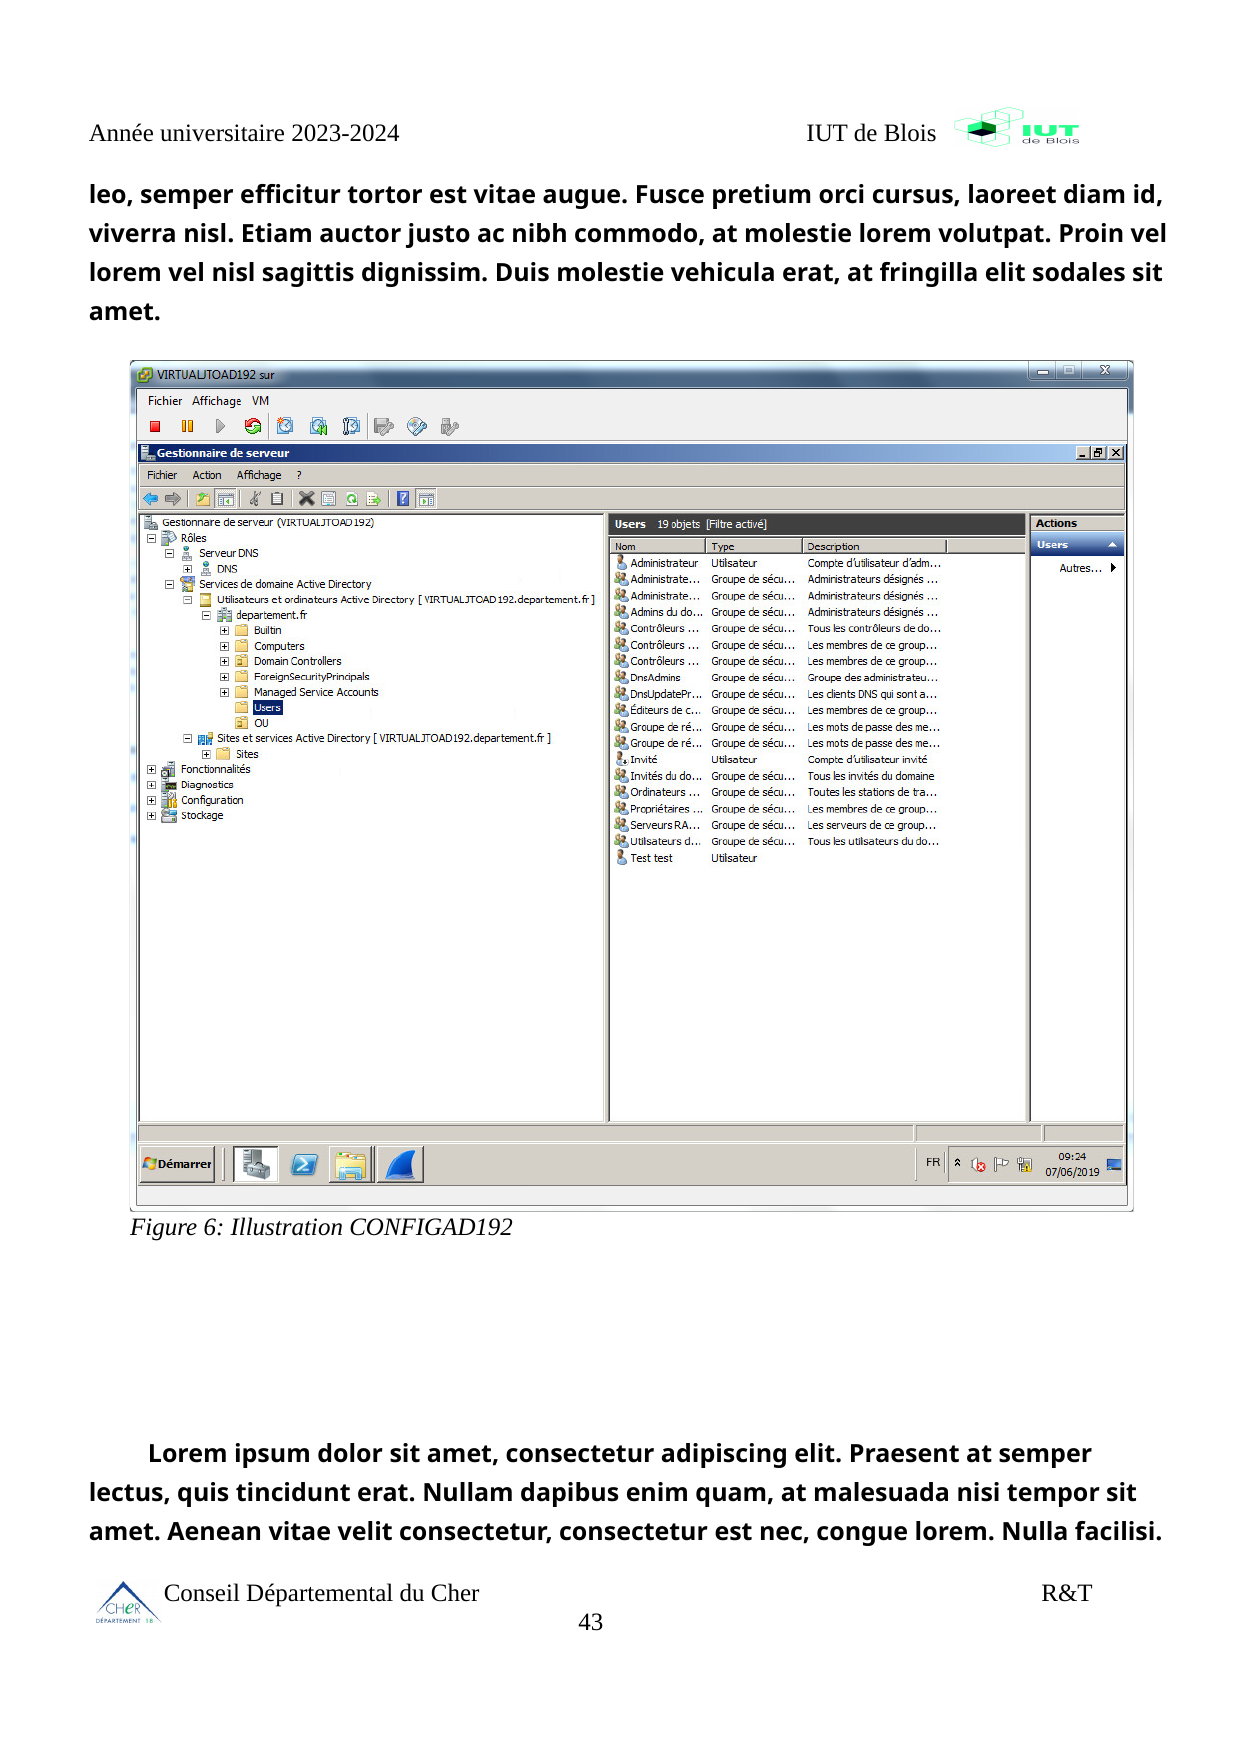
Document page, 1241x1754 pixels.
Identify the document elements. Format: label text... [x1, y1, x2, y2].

text Figure 6: Illustration CONFIGAD192 [130, 1212, 1134, 1241]
picture [129, 360, 1134, 1212]
text leo, semper efficitur tortor est vitae augue. Fusce pretium orci cursus, laoreet diam id, viverra nisl. Etiam auctor justo ac nibh commodo, at molestie lorem volutpat. Proin vel lorem vel nisl sagittis dignissim. Duis molestie vehicula erat, at fringilla elit sodales sit amet. [88, 176, 1175, 328]
picture [954, 107, 1079, 147]
text Lorem ipsum dolor sit amet, consectetur adipiscing elit. Praesent at semper lectus, quis tincidunt erat. Nullam dapibus enim quam, at malesuada nisi tempor sit amet. Aenean vitae velit consectetur, consectetur est nec, congue lorem. Nulla facilisi. [88, 1435, 1175, 1548]
picture [96, 1581, 162, 1623]
